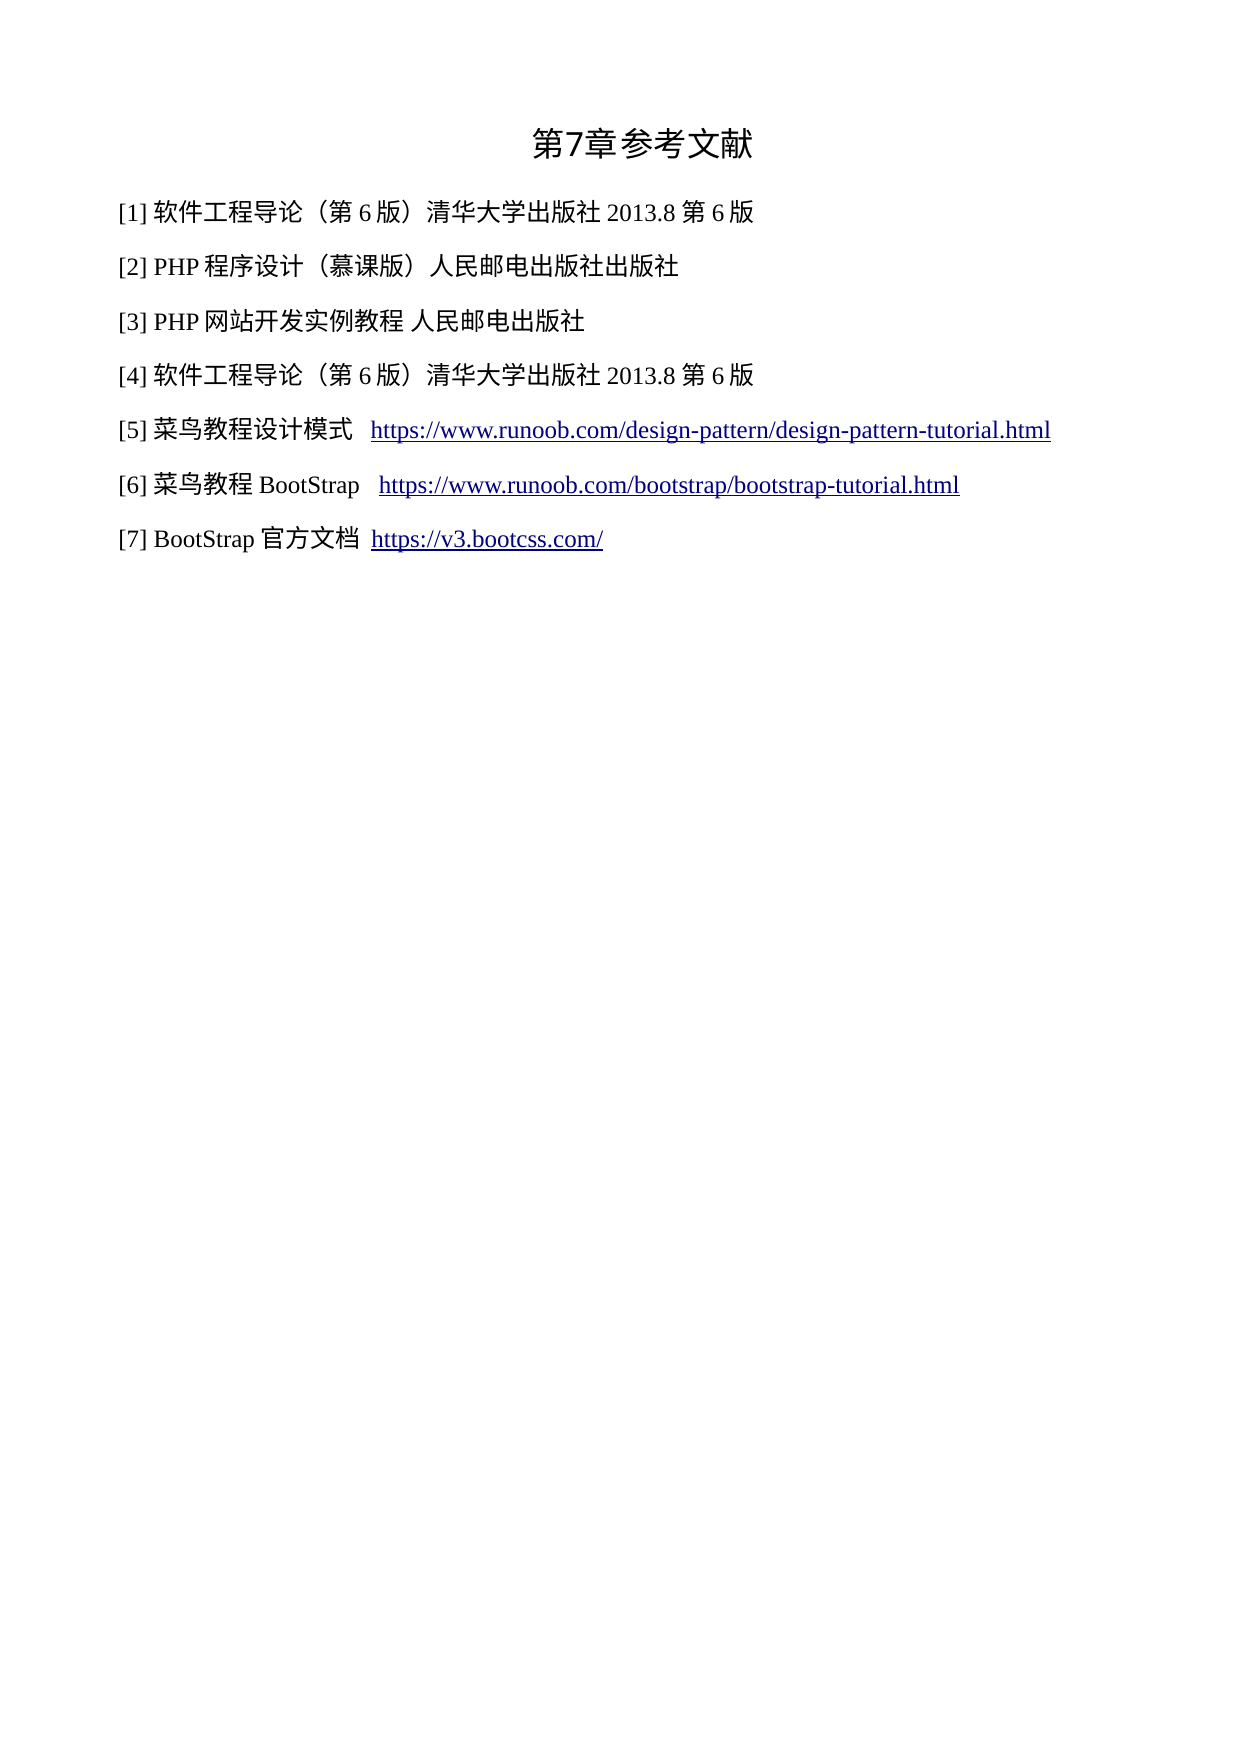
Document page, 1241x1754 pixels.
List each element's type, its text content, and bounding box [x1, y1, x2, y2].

text [7] BootStrap官方文档 https://v3.bootcss.com/ [118, 519, 1122, 555]
text [1] 软件工程导论（第6版）清华大学出版社 2013.8 第6版 [118, 192, 1122, 229]
text [4] 软件工程导论（第6版）清华大学出版社 2013.8 第6版 [118, 356, 1122, 392]
text [2] PHP程序设计（慕课版）人民邮电出版社出版社 [118, 247, 1122, 283]
subtitle 参考文献 [532, 118, 1122, 167]
text [6] 菜鸟教程BootStrap https://www.runoob.com/bootstrap/bootstrap-tutorial.html [118, 464, 1122, 501]
text [5] 菜鸟教程设计模式 https://www.runoob.com/design-pattern/design-pattern-tutorial.html [118, 410, 1122, 446]
text [3] PHP网站开发实例教程 人民邮电出版社 [118, 301, 1122, 337]
